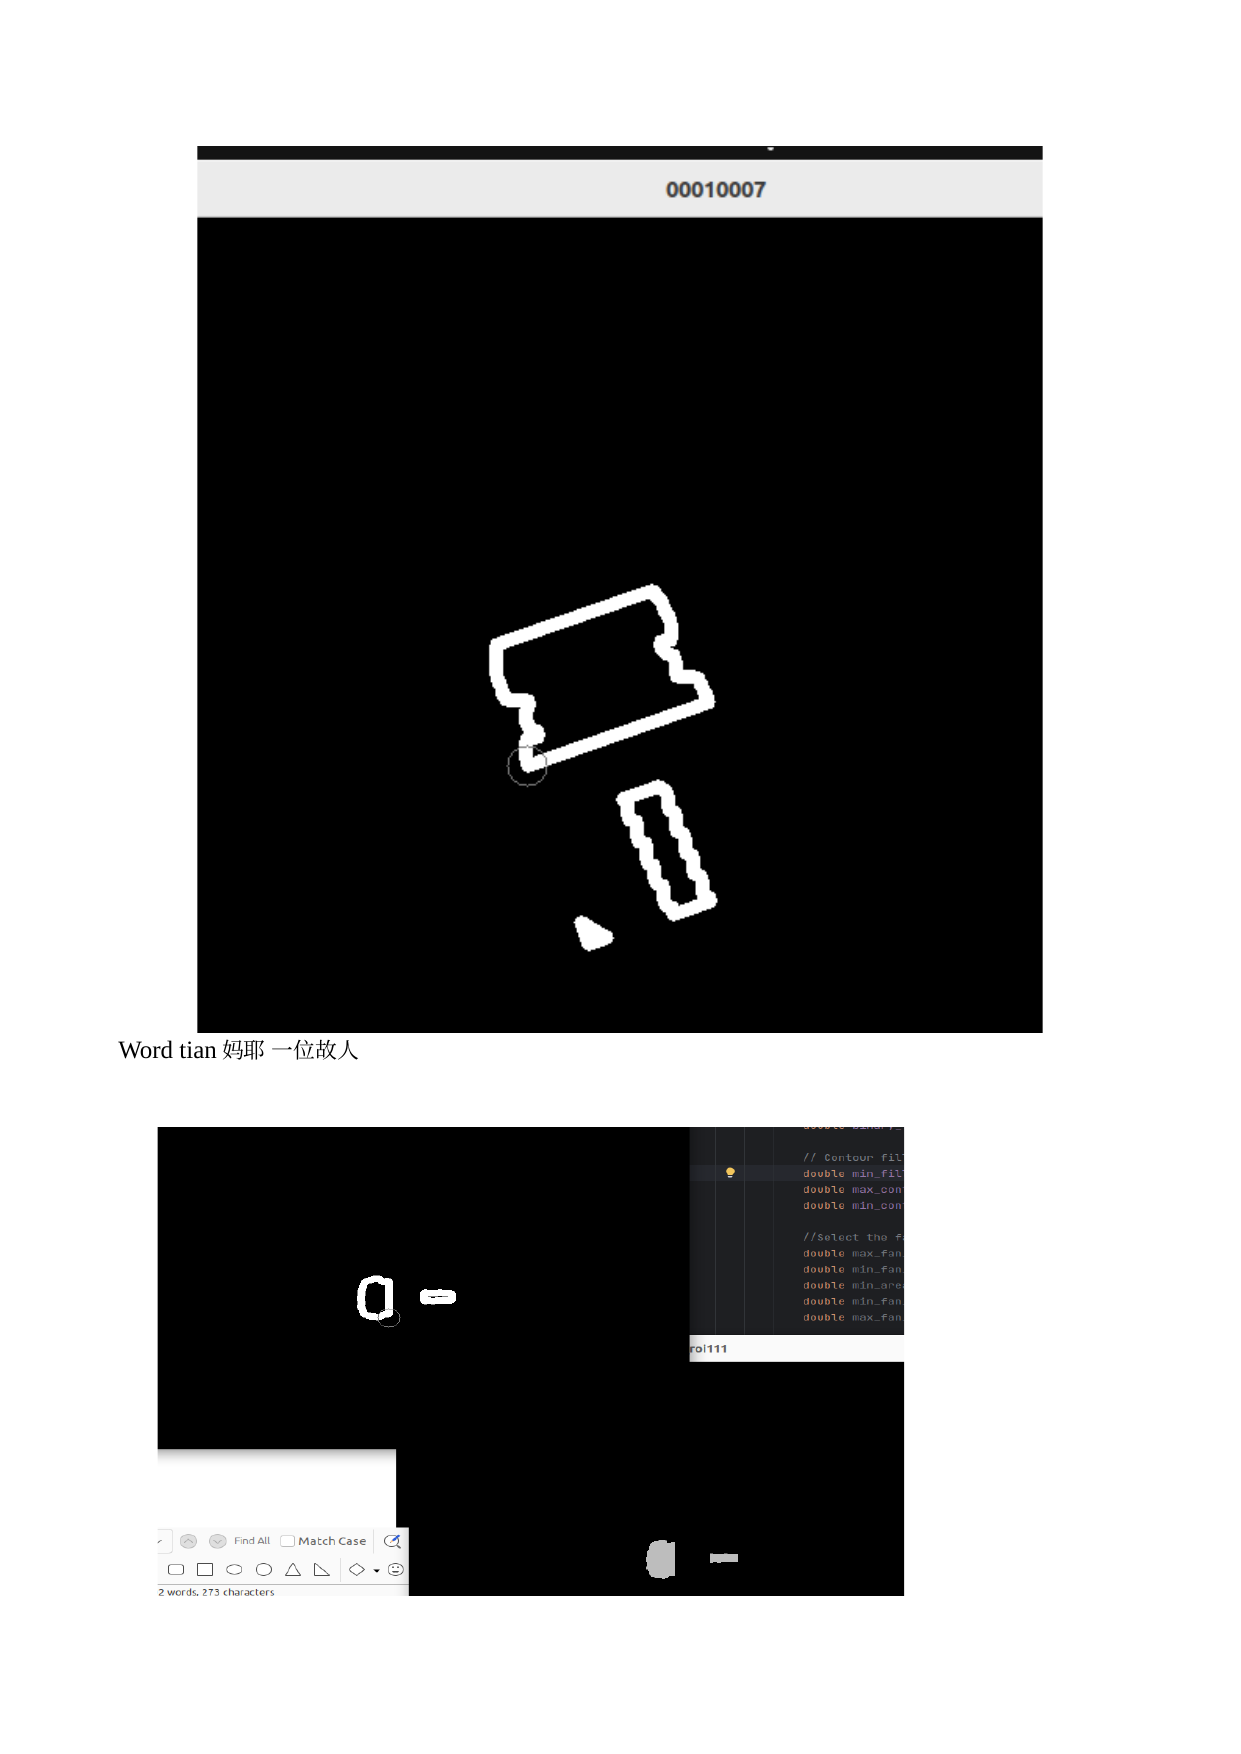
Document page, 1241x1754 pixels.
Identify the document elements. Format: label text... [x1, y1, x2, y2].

picture [157, 1127, 905, 1596]
picture [197, 146, 1043, 1033]
text Word tian妈耶 一位故人 [118, 147, 1122, 1064]
